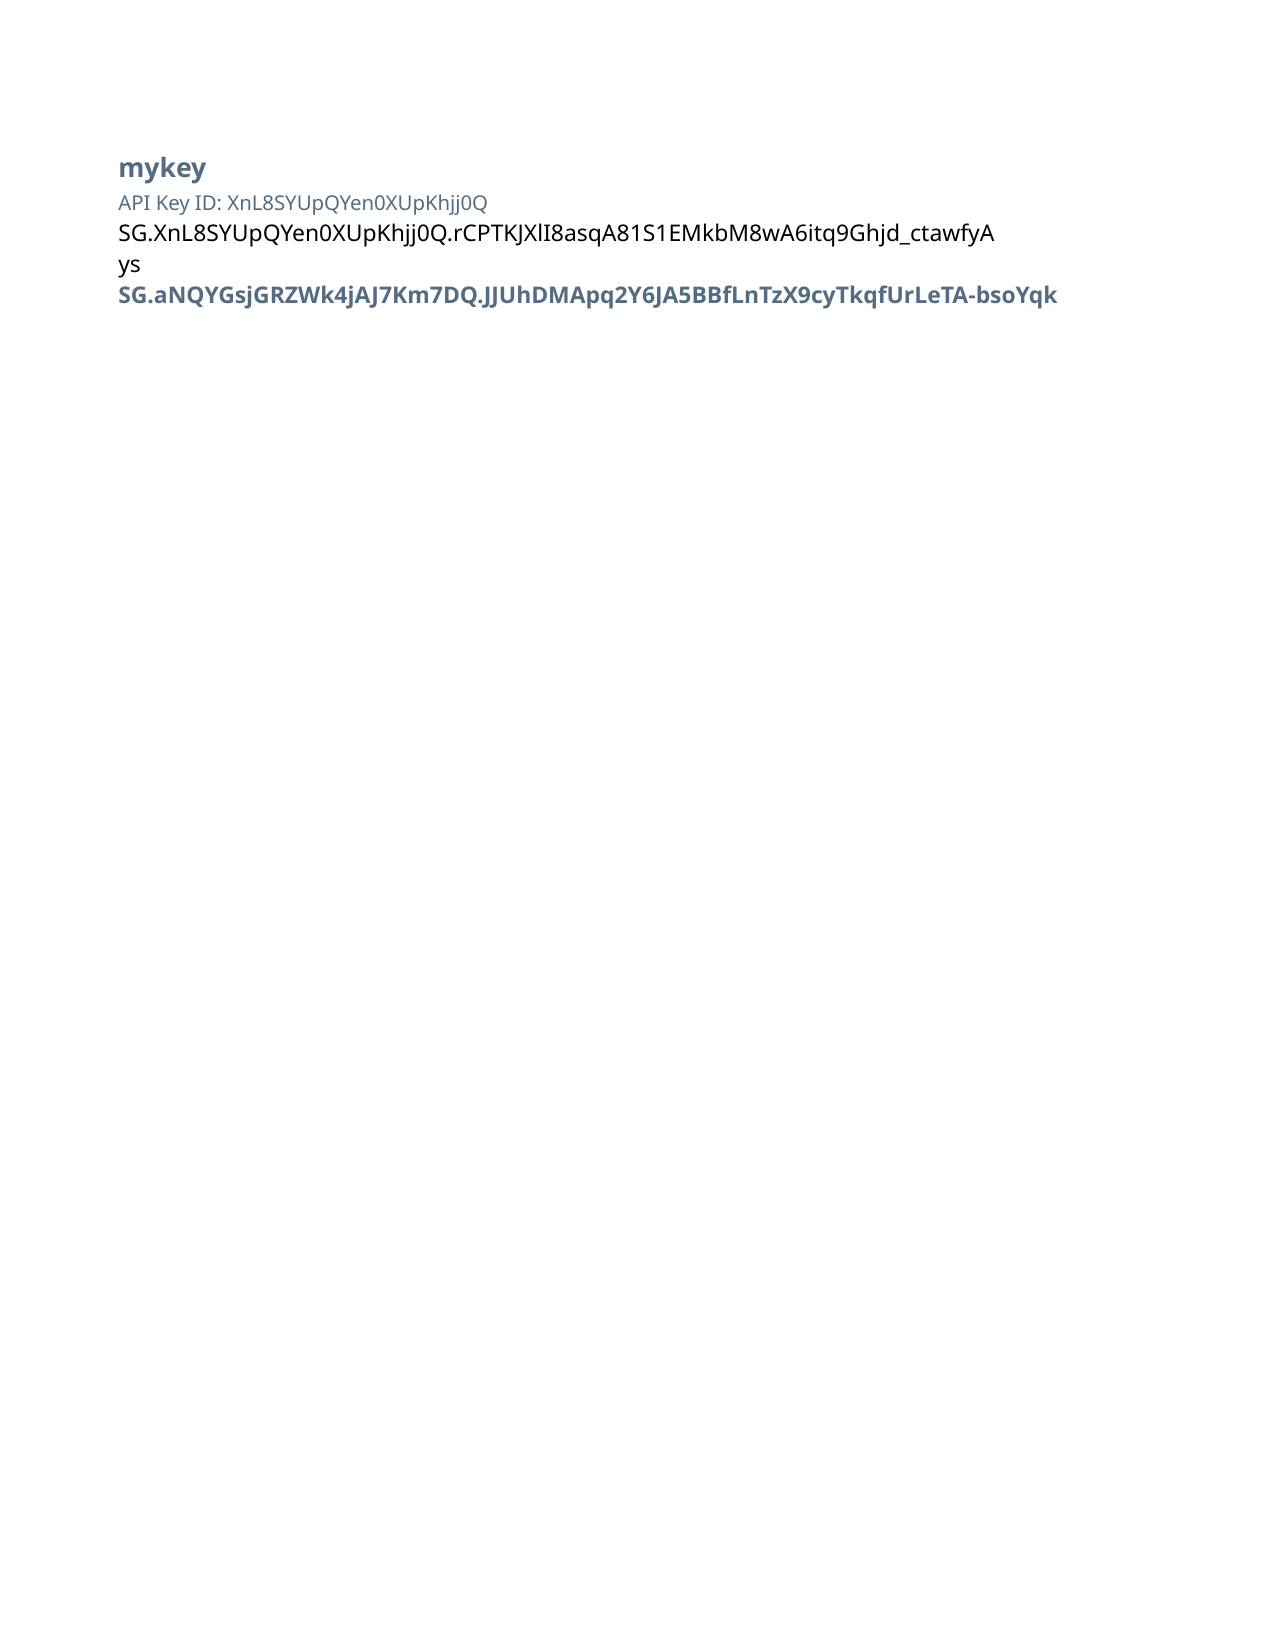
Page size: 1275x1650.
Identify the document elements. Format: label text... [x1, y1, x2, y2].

text mykey [118, 149, 1157, 186]
text ys [118, 248, 1157, 279]
text API Key ID: XnL8SYUpQYen0XUpKhjj0Q [118, 186, 1157, 217]
text 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 [118, 279, 1157, 311]
text 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 [118, 217, 1157, 248]
